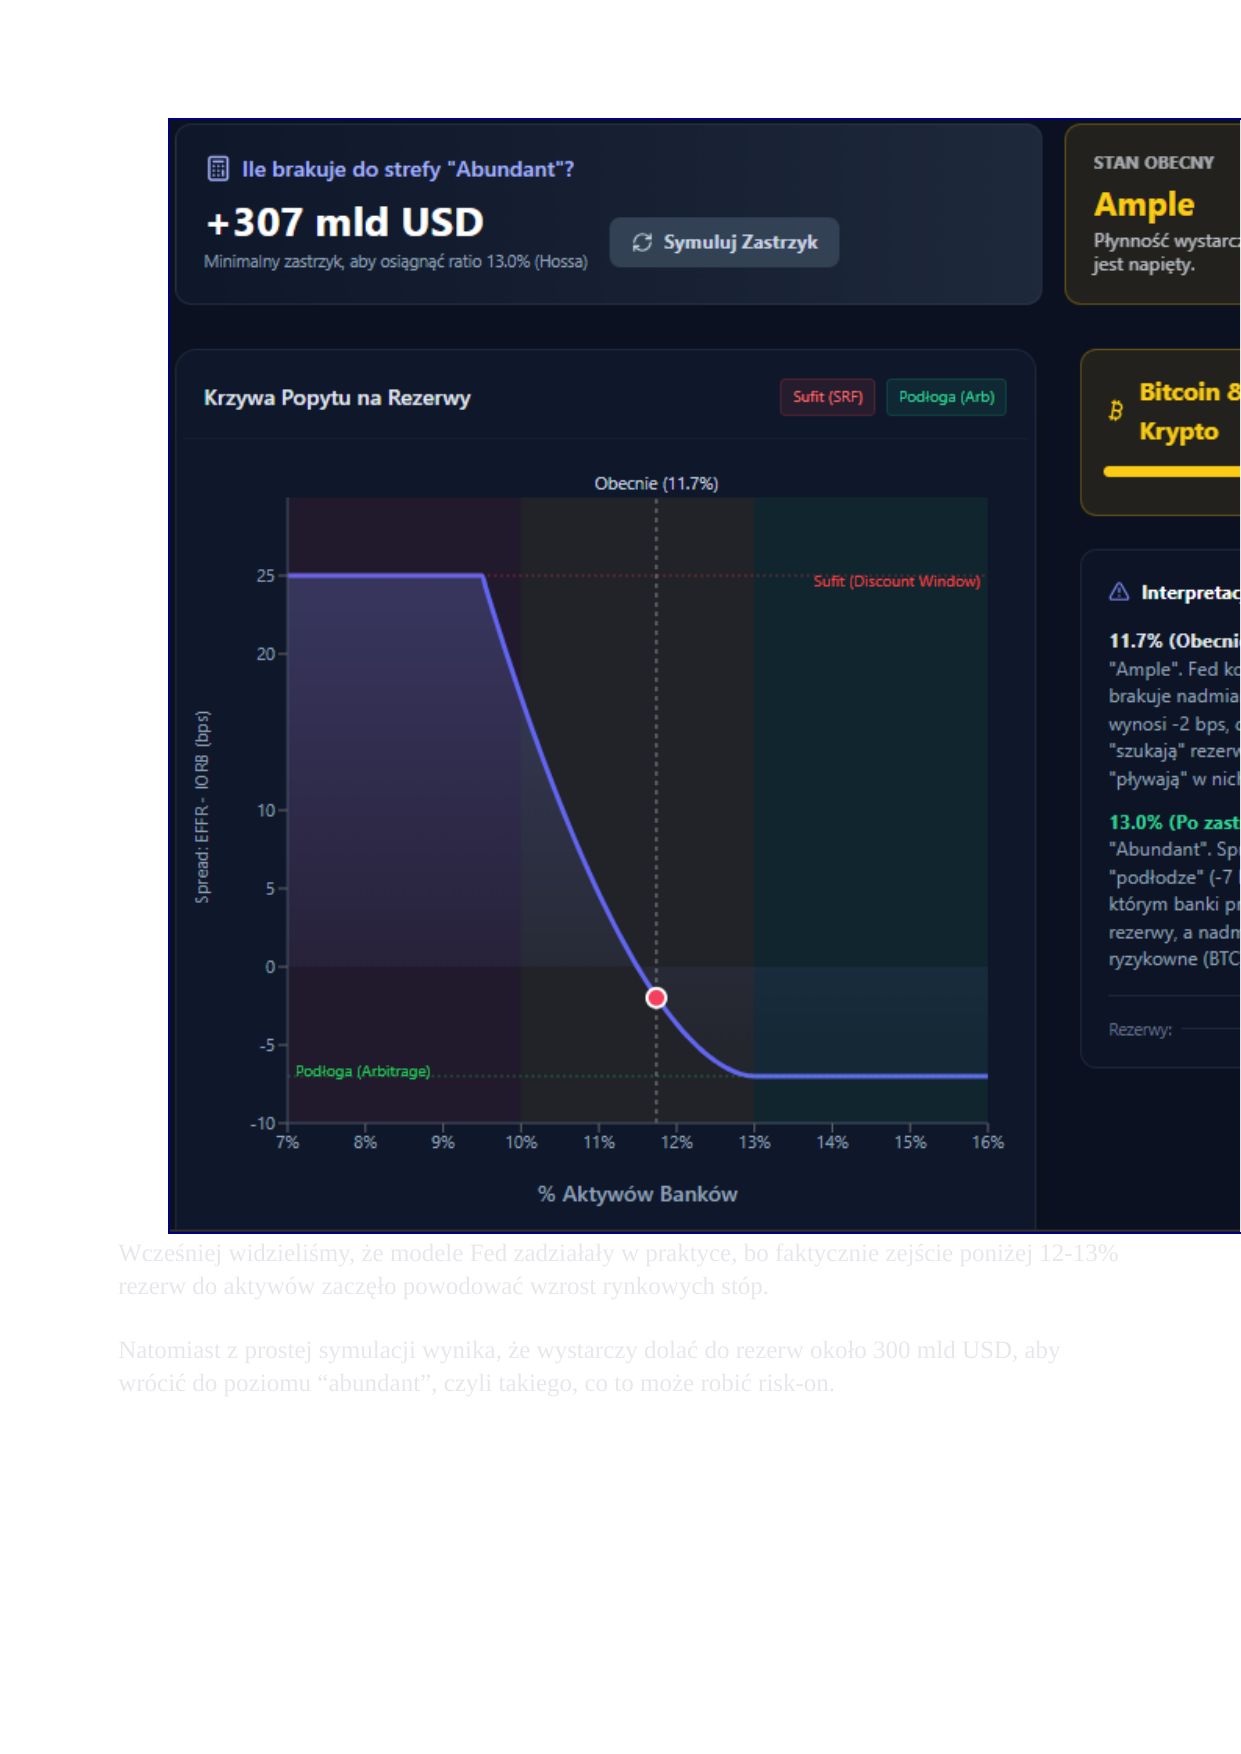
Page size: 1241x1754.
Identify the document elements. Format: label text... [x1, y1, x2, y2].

text Wcześniej widzieliśmy, że modele Fed zadziałały w praktyce, bo faktycznie zejście poniżej 12-13% rezerw do aktywów zaczęło powodować wzrost rynkowych stóp. [118, 1238, 1122, 1300]
text Natomiast z prostej symulacji wynika, że wystarczy dolać do rezerw około 300 mld USD, aby wrócić do poziomu “abundant”, czyli takiego, co to może robić risk-on. [118, 1335, 1122, 1397]
picture [170, 120, 1241, 1232]
